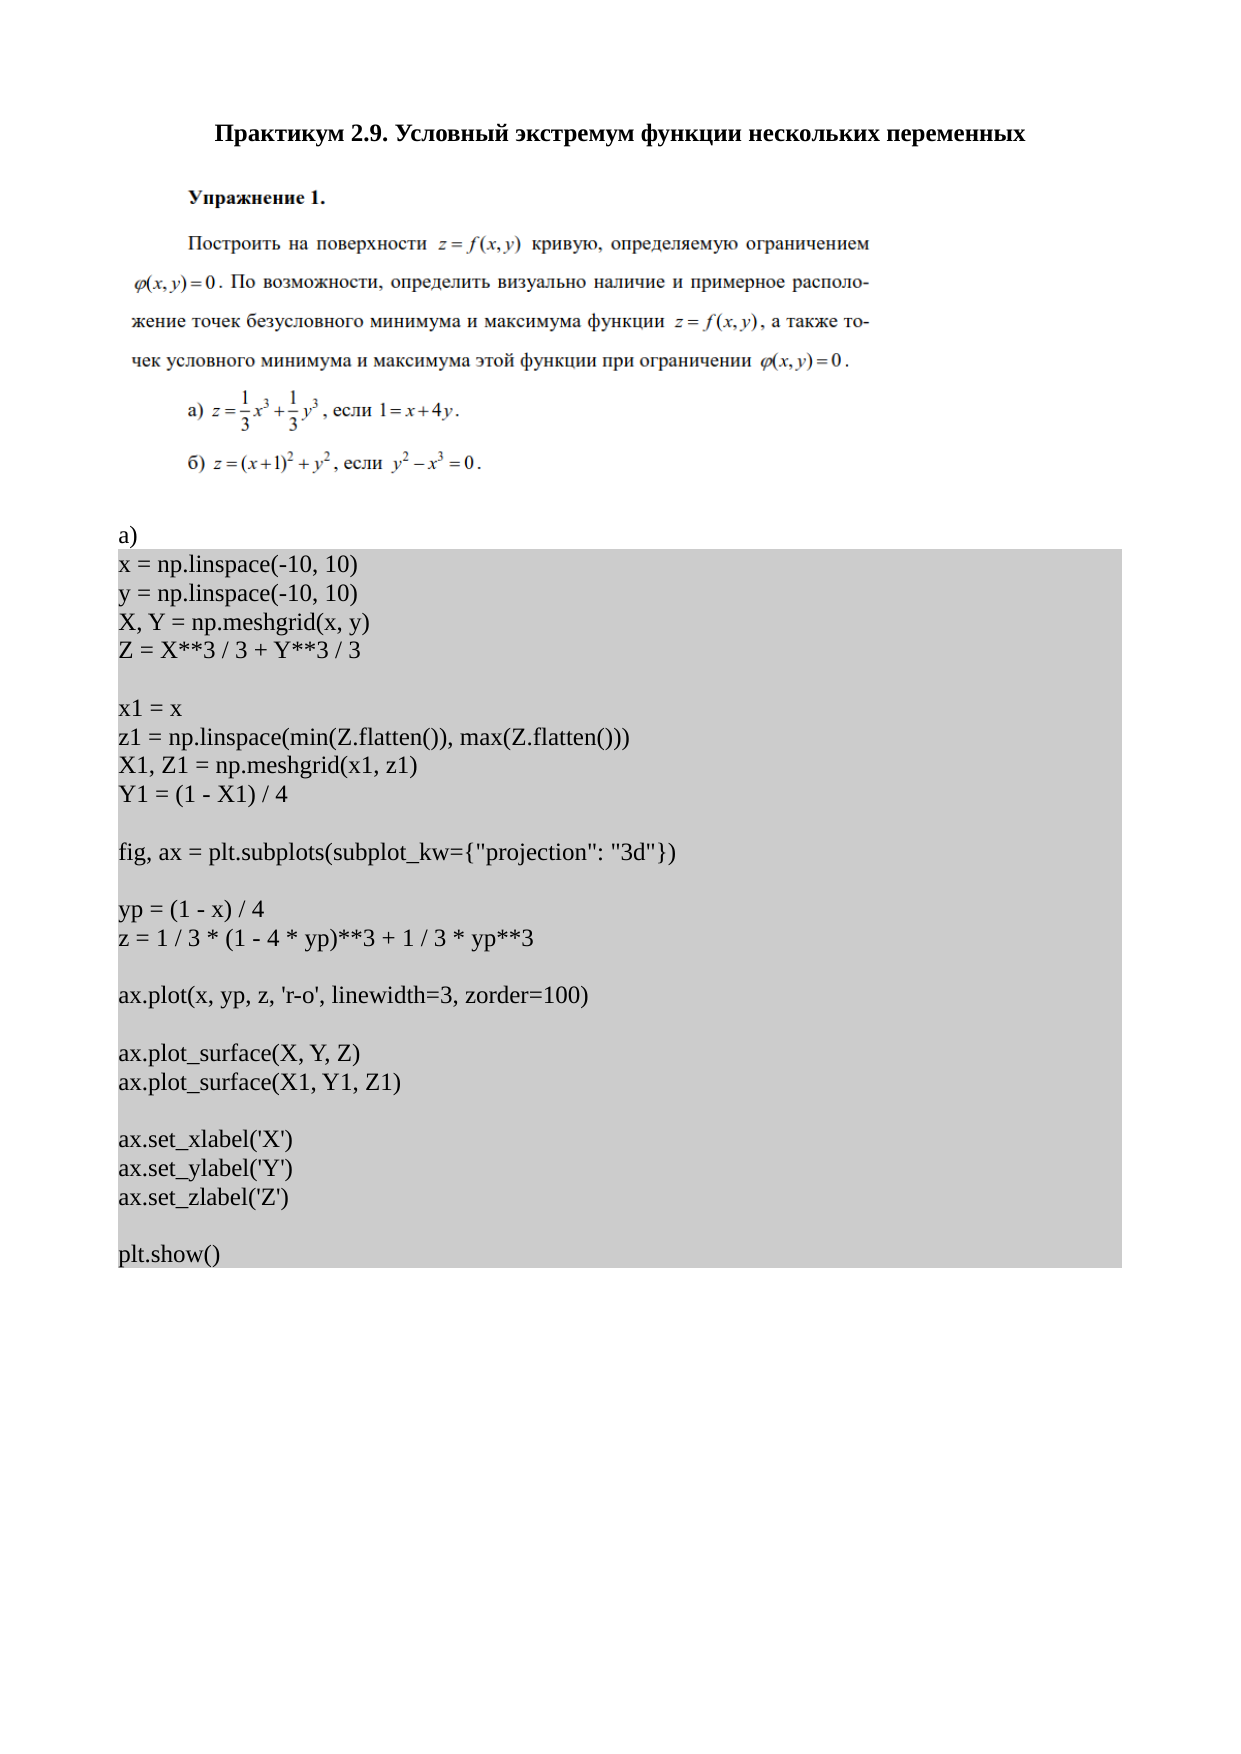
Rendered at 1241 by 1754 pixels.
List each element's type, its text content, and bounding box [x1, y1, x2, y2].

text ax.set_ylabel('Y') [118, 1153, 1122, 1182]
text a) [118, 521, 1122, 549]
text ax.plot(x, yp, z, 'r-o', linewidth=3, zorder=100) [118, 981, 1122, 1009]
text x1 = x [118, 693, 1122, 722]
text yp = (1 - x) / 4 [118, 894, 1122, 923]
text ax.set_zlabel('Z') [118, 1182, 1122, 1211]
text z = 1 / 3 * (1 - 4 * yp)**3 + 1 / 3 * yp**3 [118, 923, 1122, 952]
text ax.plot_surface(X, Y, Z) [118, 1038, 1122, 1067]
text Y1 = (1 - X1) / 4 [118, 779, 1122, 808]
text X, Y = np.meshgrid(x, y) [118, 607, 1122, 636]
text X1, Z1 = np.meshgrid(x1, z1) [118, 751, 1122, 779]
text z1 = np.linspace(min(Z.flatten()), max(Z.flatten())) [118, 722, 1122, 751]
text x = np.linspace(-10, 10) [118, 549, 1122, 578]
text Z = X**3 / 3 + Y**3 / 3 [118, 636, 1122, 664]
text ax.plot_surface(X1, Y1, Z1) [118, 1067, 1122, 1096]
text Практикум 2.9. Условный экстремум функции нескольких переменных [118, 118, 1122, 147]
text ax.set_xlabel('X') [118, 1124, 1122, 1153]
picture [117, 175, 878, 496]
text fig, ax = plt.subplots(subplot_kw={"projection": "3d"}) [118, 837, 1122, 866]
text plt.show() [118, 1239, 1122, 1268]
text y = np.linspace(-10, 10) [118, 578, 1122, 607]
